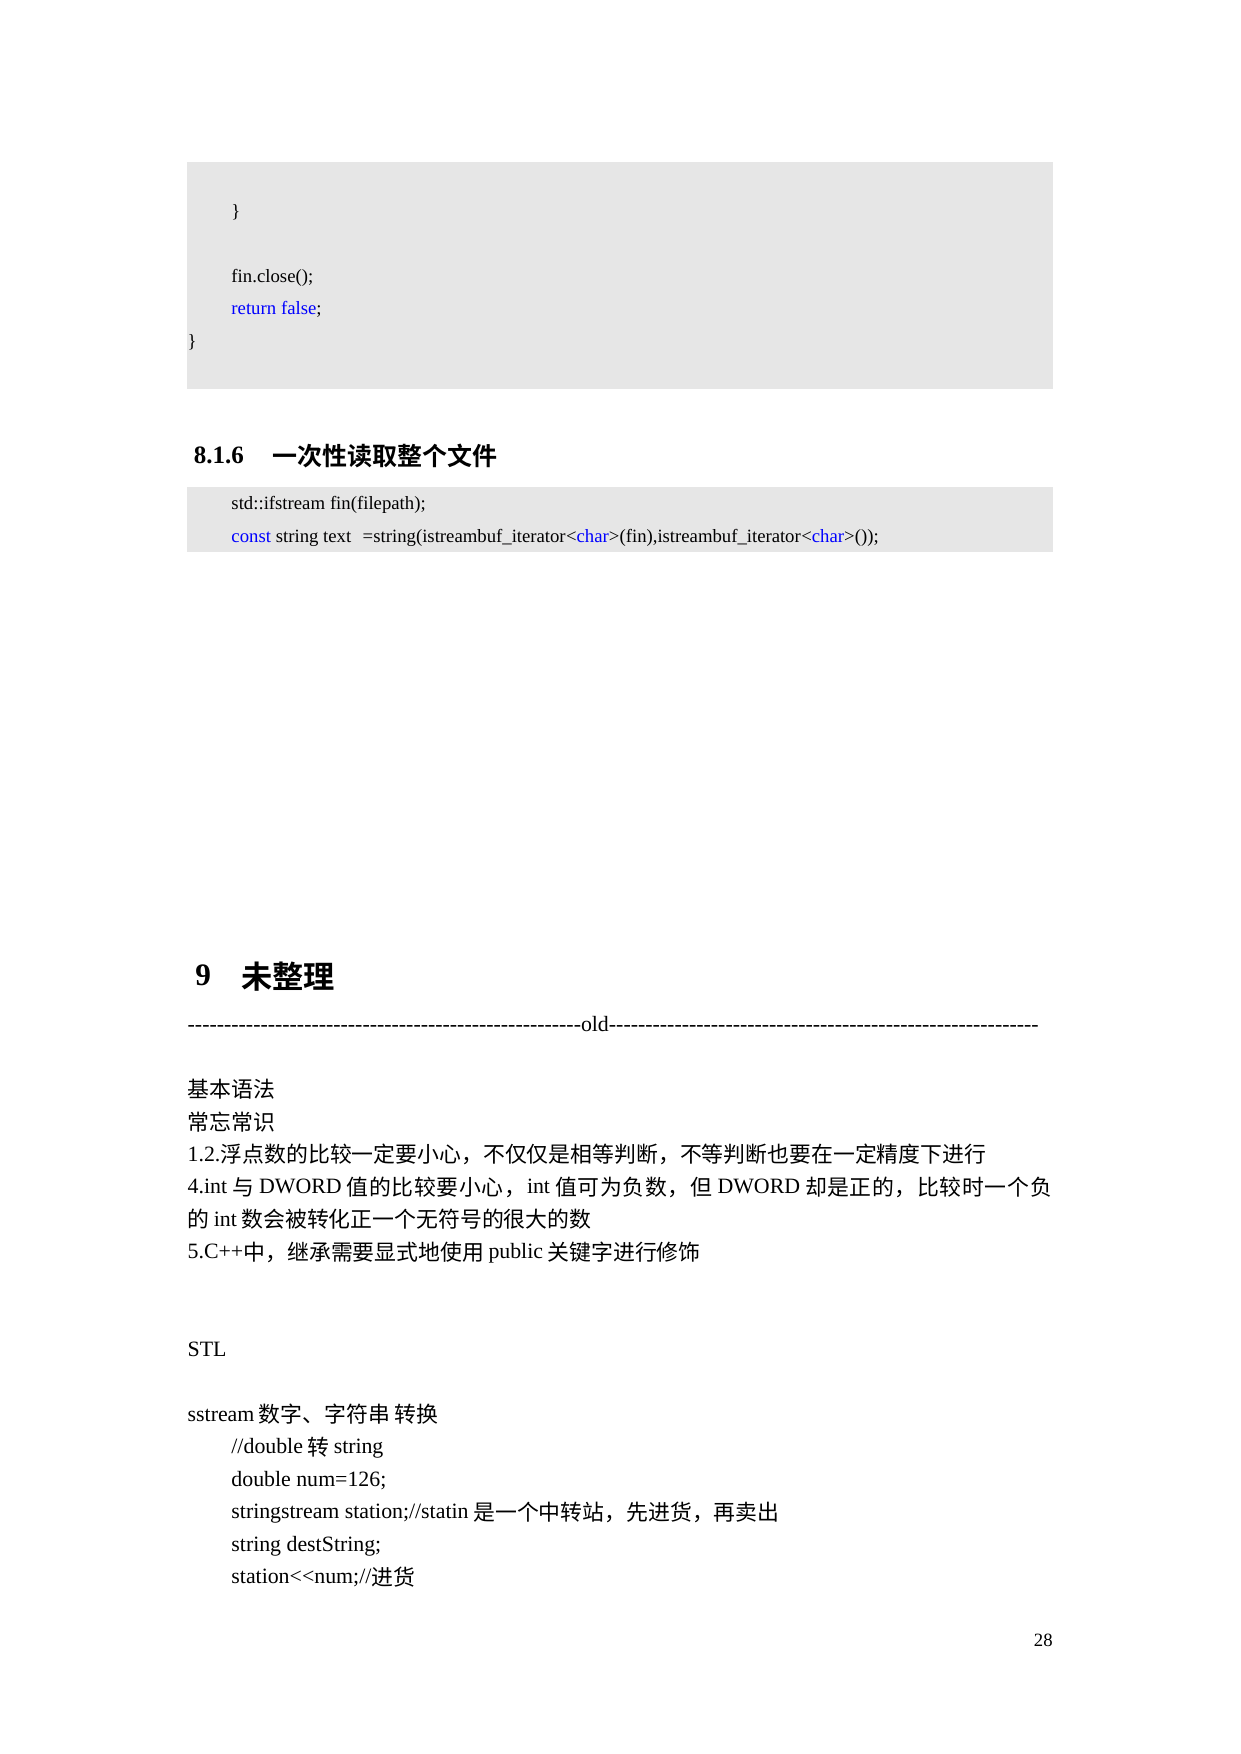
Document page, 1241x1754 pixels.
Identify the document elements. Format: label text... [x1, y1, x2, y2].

text 4.int与DWORD值的比较要小心，int值可为负数，但DWORD却是正的，比较时一个负的int数会被转化正一个无符号的很大的数 [187, 1169, 1053, 1234]
text stringstream station;//statin是一个中转站，先进货，再卖出 [187, 1494, 1053, 1527]
text fin.close(); [187, 259, 1053, 292]
text } [187, 324, 1053, 357]
text return false; [187, 292, 1053, 324]
text 常忘常识 [187, 1104, 1053, 1137]
text const string text =string(istreambuf_iterator<char>(fin),istreambuf_iterator<char>()); [187, 519, 1053, 552]
text double num=126; [187, 1462, 1053, 1494]
text } [187, 194, 1053, 227]
text 1.2.浮点数的比较一定要小心，不仅仅是相等判断，不等判断也要在一定精度下进行 [187, 1137, 1053, 1169]
text ------------------------------------------------------old----------------------------------------------------------- [187, 1007, 1053, 1039]
text 基本语法 [187, 1072, 1053, 1104]
text station<<num;//进货 [187, 1559, 1053, 1592]
text std::ifstream fin(filepath); [187, 487, 1053, 519]
text STL [187, 1332, 1053, 1364]
text //double转string [187, 1429, 1053, 1462]
subtitle 一次性读取整个文件 [187, 422, 1053, 487]
text 5.C++中，继承需要显式地使用public关键字进行修饰 [187, 1234, 1053, 1267]
text sstream数字、字符串 转换 [187, 1397, 1053, 1429]
text string destString; [187, 1527, 1053, 1559]
subtitle 未整理 [187, 942, 1053, 1007]
